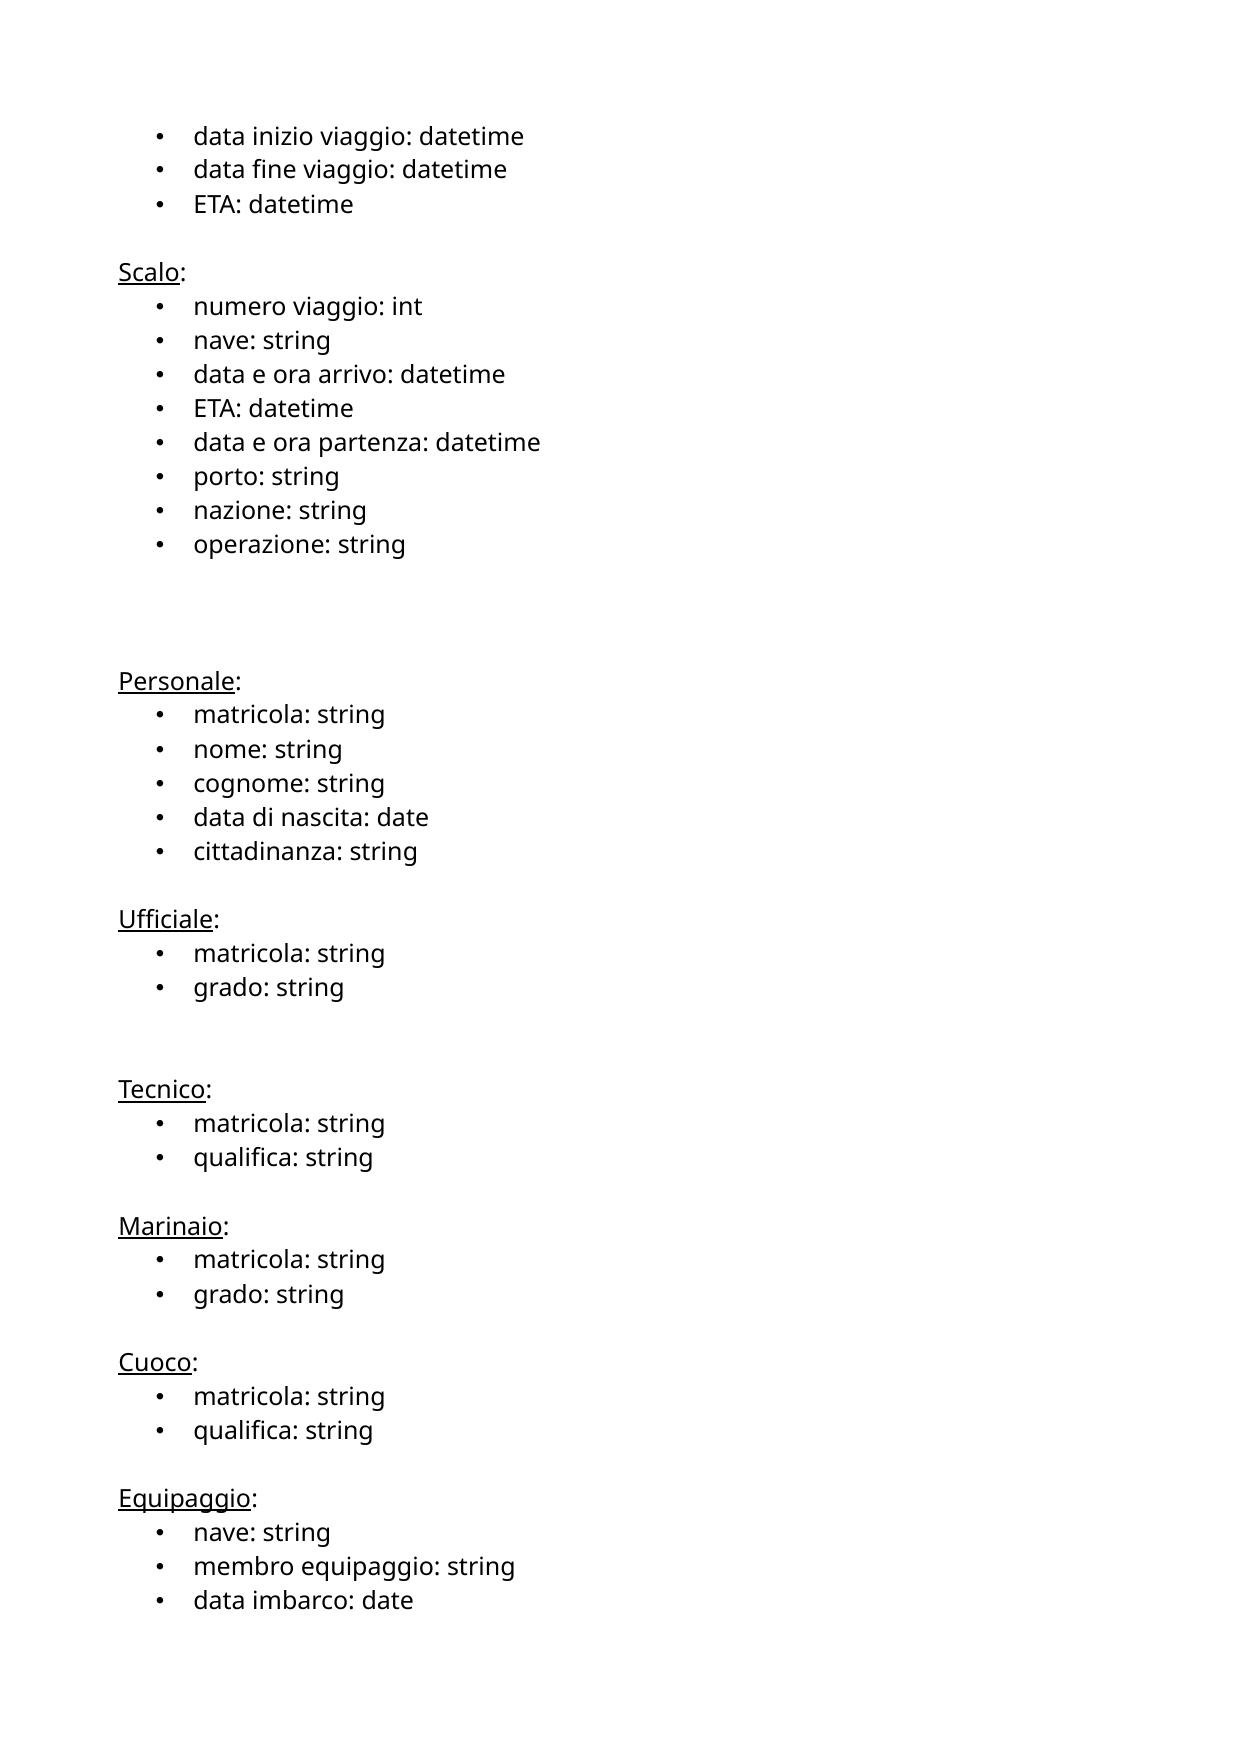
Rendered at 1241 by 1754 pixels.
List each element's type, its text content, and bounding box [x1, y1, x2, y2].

list nave: string [156, 1515, 1122, 1549]
list qualifica: string [156, 1412, 1122, 1447]
list data di nascita: date [156, 799, 1122, 833]
list data e ora partenza: datetime [156, 425, 1122, 459]
list matricola: string [156, 1106, 1122, 1140]
text Marinaio: [118, 1208, 1122, 1242]
list matricola: string [156, 1378, 1122, 1412]
list data e ora arrivo: datetime [156, 357, 1122, 391]
list matricola: string [156, 1242, 1122, 1276]
list membro equipaggio: string [156, 1549, 1122, 1583]
list qualifica: string [156, 1140, 1122, 1174]
list nome: string [156, 731, 1122, 765]
list matricola: string [156, 697, 1122, 731]
list porto: string [156, 459, 1122, 493]
text Tecnico: [118, 1072, 1122, 1106]
list nazione: string [156, 493, 1122, 527]
text Equipaggio: [118, 1481, 1122, 1515]
list cittadinanza: string [156, 833, 1122, 867]
list grado: string [156, 1276, 1122, 1310]
list data imbarco: date [156, 1583, 1122, 1617]
list numero viaggio: int [156, 288, 1122, 322]
text Cuoco: [118, 1344, 1122, 1378]
list nave: string [156, 322, 1122, 357]
text Scalo: [118, 254, 1122, 288]
list matricola: string [156, 936, 1122, 970]
list data fine viaggio: datetime [156, 152, 1122, 186]
list data inizio viaggio: datetime [156, 118, 1122, 152]
list ETA: datetime [156, 186, 1122, 220]
list grado: string [156, 970, 1122, 1004]
list ETA: datetime [156, 391, 1122, 425]
list operazione: string [156, 527, 1122, 561]
text Personale: [118, 663, 1122, 697]
list cognome: string [156, 765, 1122, 799]
text Ufficiale: [118, 902, 1122, 936]
